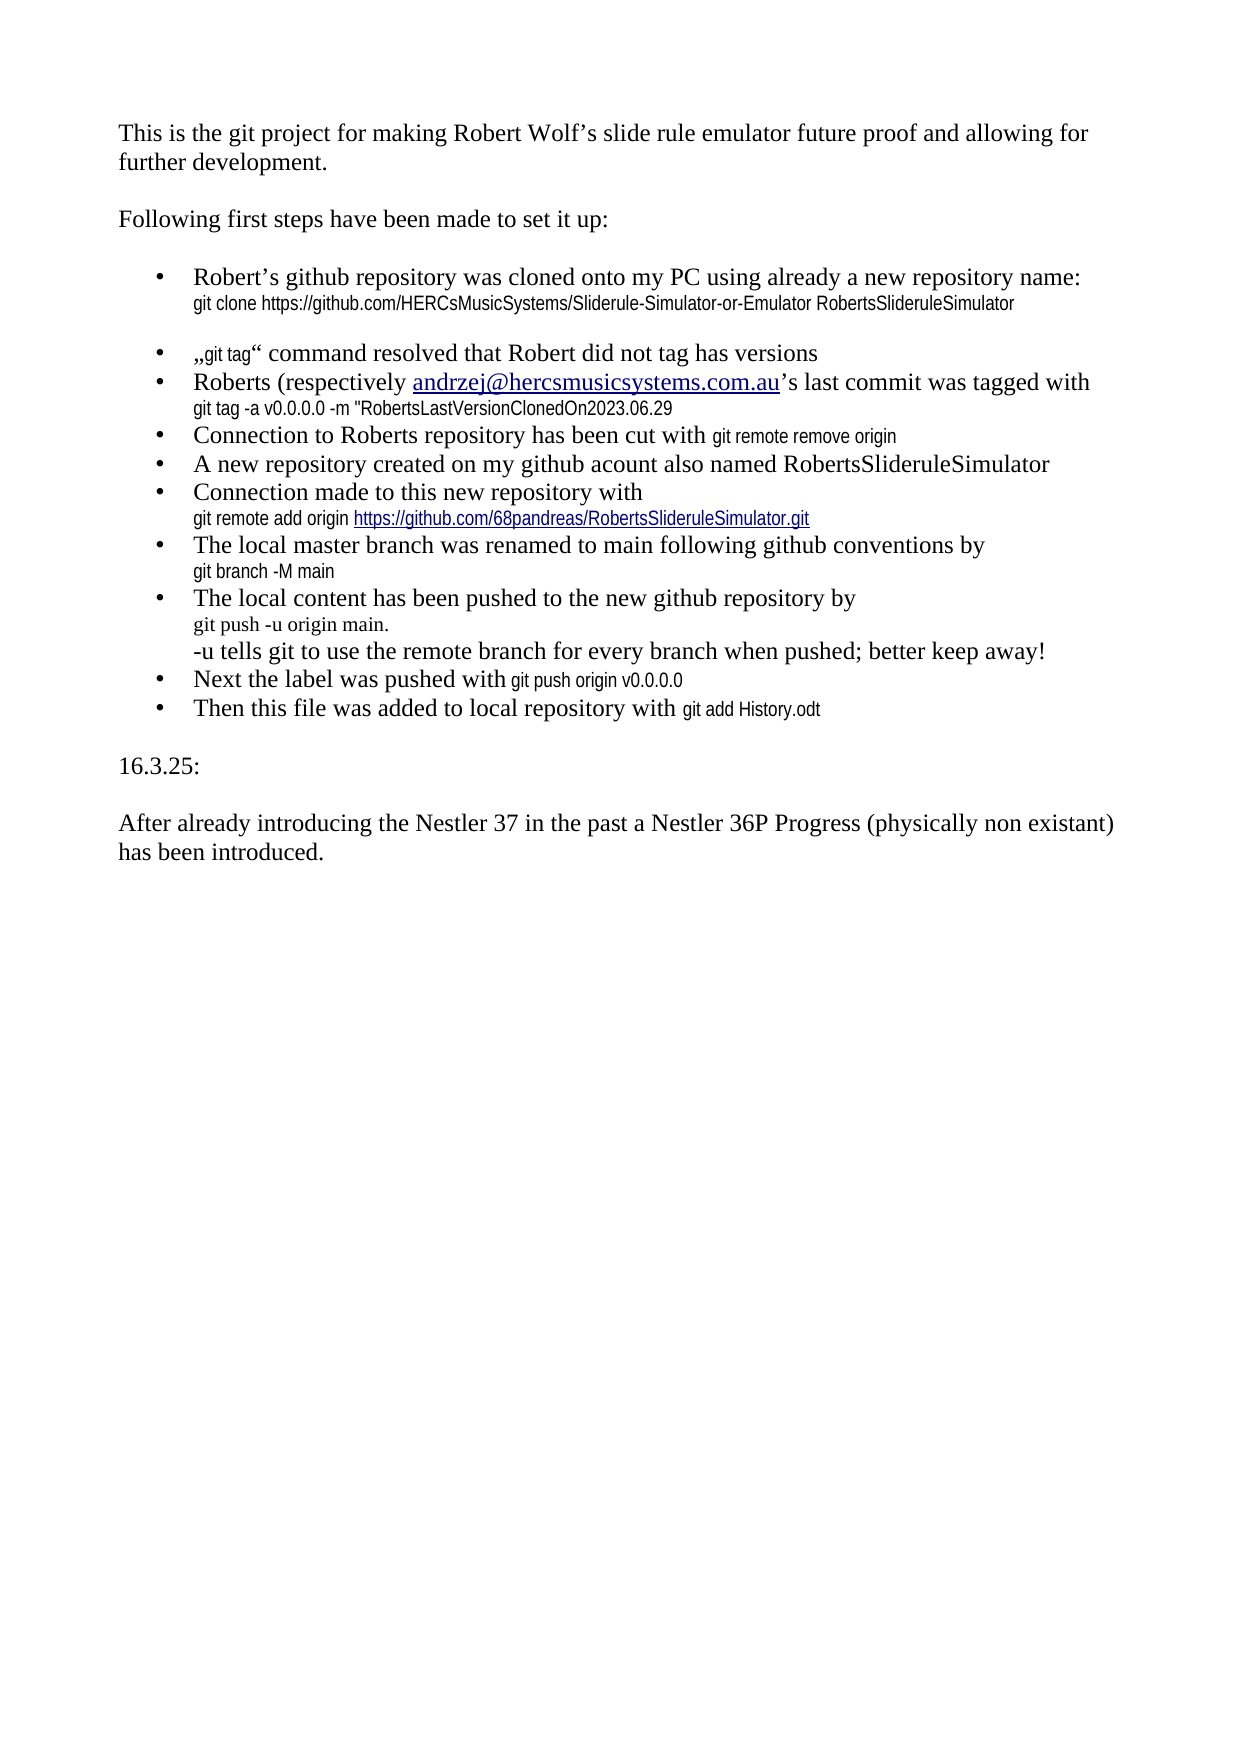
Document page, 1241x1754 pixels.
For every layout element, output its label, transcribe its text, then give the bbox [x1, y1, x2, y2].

list The local master branch was renamed to main following github conventions by git branch -M main [156, 530, 1122, 583]
list The local content has been pushed to the new github repository by git push -u origin main. -u tells git to use the remote branch for every branch when pushed; better keep away! [156, 583, 1122, 664]
list Connection to Roberts repository has been cut with git remote remove origin [156, 420, 1122, 449]
list Next the label was pushed with git push origin v0.0.0.0 [156, 664, 1122, 693]
list A new repository created on my github acount also named RobertsSlideruleSimulator [156, 449, 1122, 477]
list „git tag“ command resolved that Robert did not tag has versions [156, 338, 1122, 367]
text Following first steps have been made to set it up: [118, 204, 1122, 233]
list Robert’s github repository was cloned onto my PC using already a new repository name: git clone https://github.com/HERCsMusicSystems/Sliderule-Simulator-or-Emulator RobertsSlideruleSimulator [156, 262, 1122, 314]
text After already introducing the Nestler 37 in the past a Nestler 36P Progress (physically non existant) has been introduced. [118, 808, 1122, 866]
list Roberts (respectively andrzej@hercsmusicsystems.com.au’s last commit was tagged with git tag -a v0.0.0.0 -m "RobertsLastVersionClonedOn2023.06.29 [156, 367, 1122, 420]
list Then this file was added to local repository with git add History.odt [156, 693, 1122, 722]
text This is the git project for making Robert Wolf’s slide rule emulator future proof and allowing for further development. [118, 118, 1122, 176]
text 16.3.25: [118, 751, 1122, 779]
list Connection made to this new repository with git remote add origin https://github.com/68pandreas/RobertsSlideruleSimulator.git [156, 477, 1122, 530]
